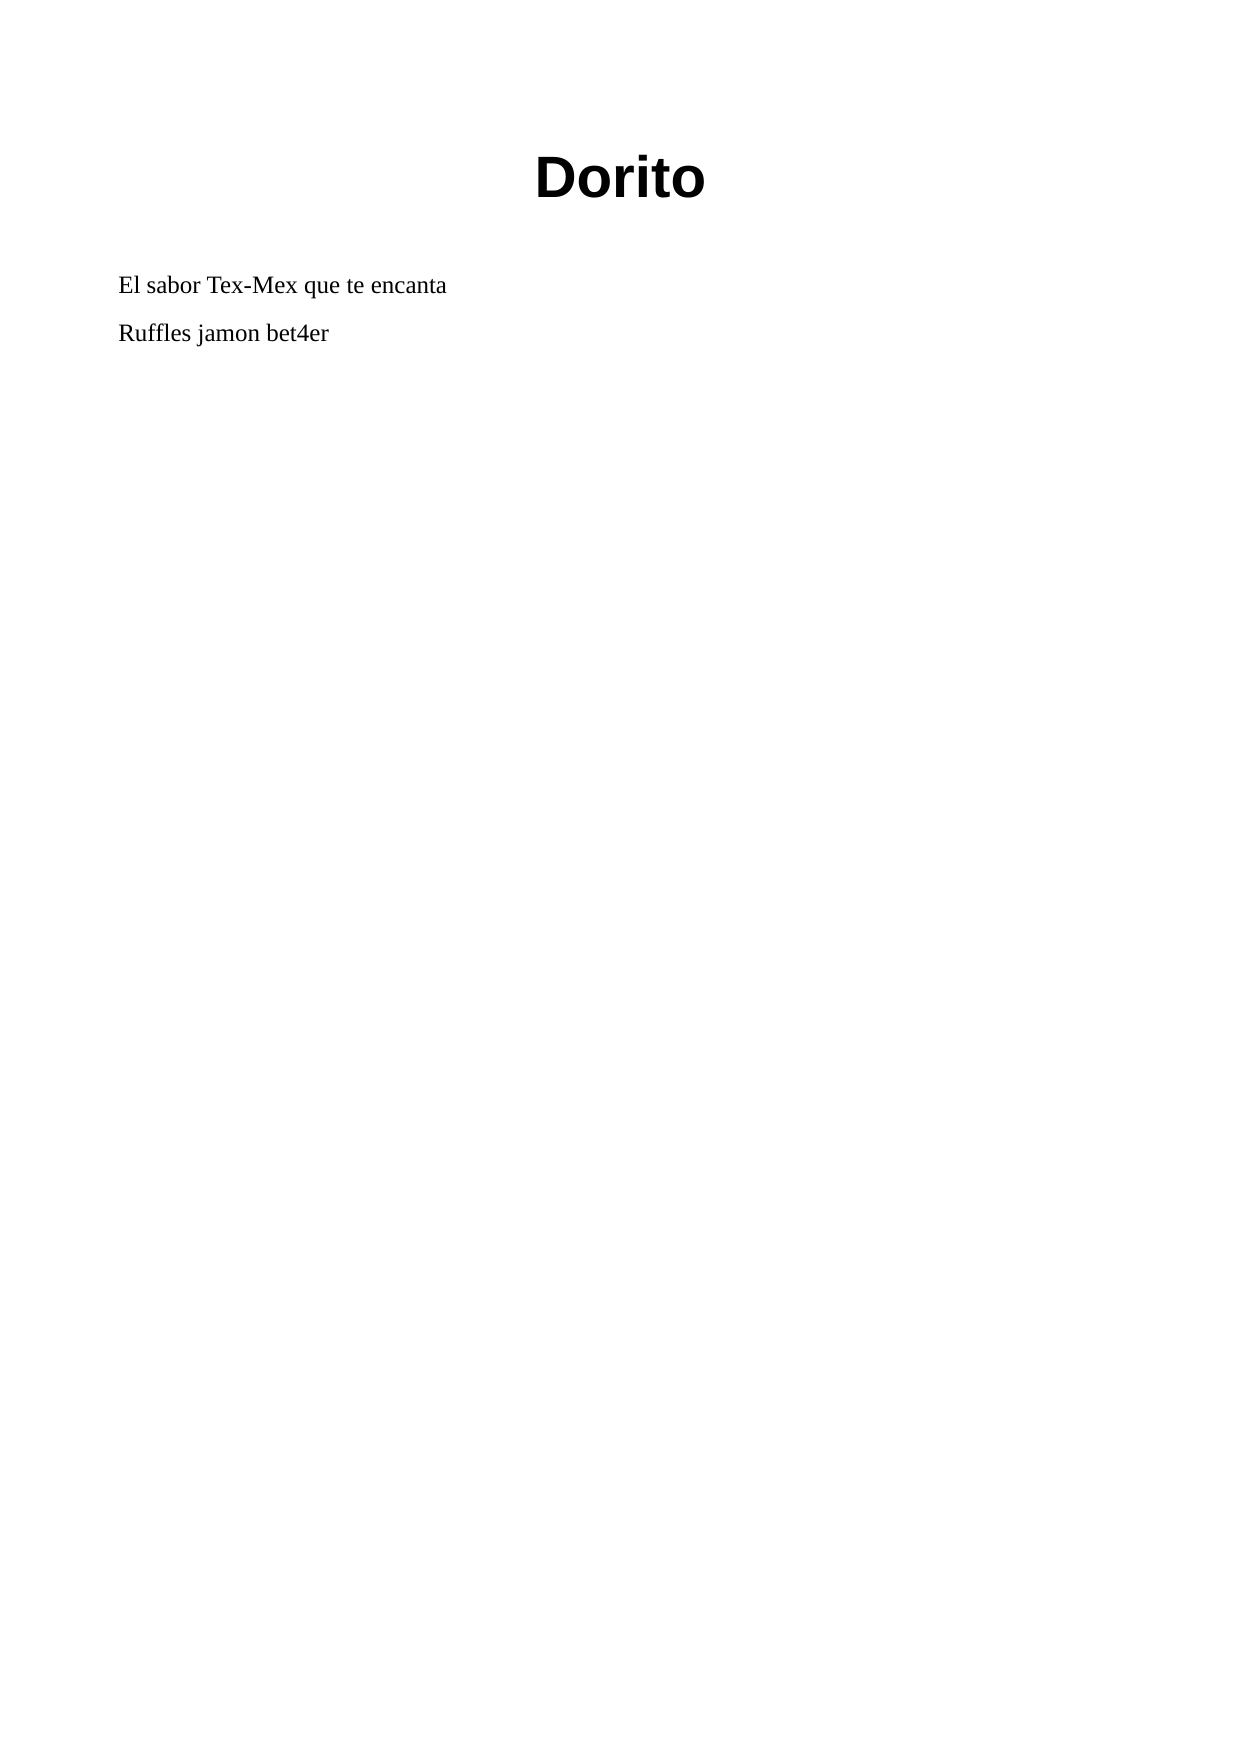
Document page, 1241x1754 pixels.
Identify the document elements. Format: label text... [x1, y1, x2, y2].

title Dorito [118, 143, 1122, 210]
text Ruffles jamon bet4er [118, 318, 1122, 347]
text El sabor Tex-Mex que te encanta [118, 270, 1122, 299]
